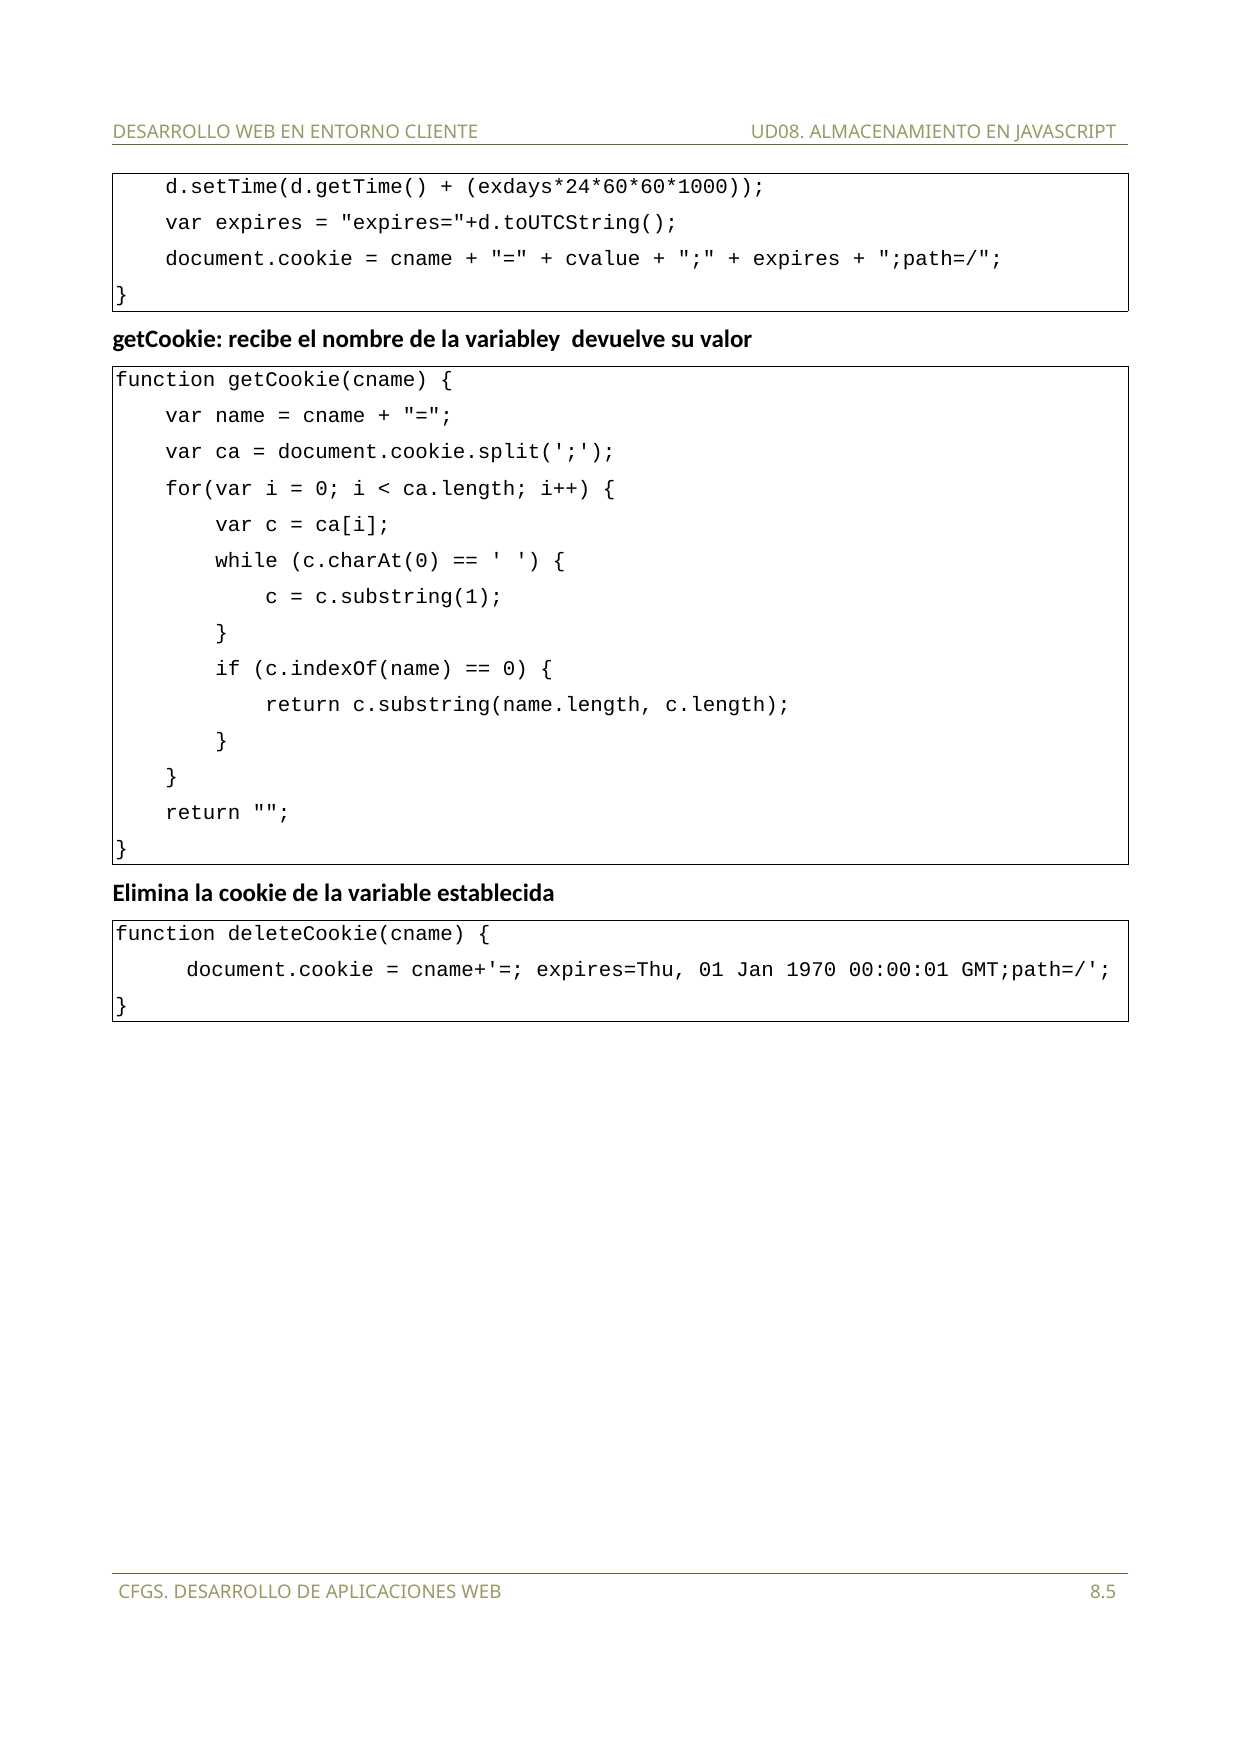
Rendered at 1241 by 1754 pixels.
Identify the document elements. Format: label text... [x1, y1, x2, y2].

text } [113, 763, 1128, 789]
text function getCookie(cname) { [113, 367, 1128, 393]
text d.setTime(d.getTime() + (exdays*24*60*60*1000)); [113, 174, 1128, 200]
text var ca = document.cookie.split(';'); [113, 438, 1128, 465]
text } [113, 619, 1128, 645]
text } [113, 992, 1128, 1021]
text while (c.charAt(0) == ' ') { [113, 547, 1128, 573]
text return c.substring(name.length, c.length); [113, 691, 1128, 717]
text return ""; [113, 799, 1128, 826]
text function deleteCookie(cname) { [113, 921, 1128, 947]
text for(var i = 0; i < ca.length; i++) { [113, 474, 1128, 501]
text } [113, 835, 1128, 864]
text var name = cname + "="; [113, 402, 1128, 429]
text c = c.substring(1); [113, 583, 1128, 609]
text } [113, 727, 1128, 753]
text document.cookie = cname+'=; expires=Thu, 01 Jan 1970 00:00:01 GMT;path=/'; [113, 956, 1128, 983]
text Elimina la cookie de la variable establecida [112, 877, 1128, 907]
text document.cookie = cname + "=" + cvalue + ";" + expires + ";path=/"; [113, 245, 1128, 272]
text } [113, 281, 1128, 311]
text var c = ca[i]; [113, 511, 1128, 537]
text if (c.indexOf(name) == 0) { [113, 655, 1128, 681]
text getCookie: recibe el nombre de la variabley devuelve su valor [112, 323, 1128, 354]
text var expires = "expires="+d.toUTCString(); [113, 209, 1128, 236]
